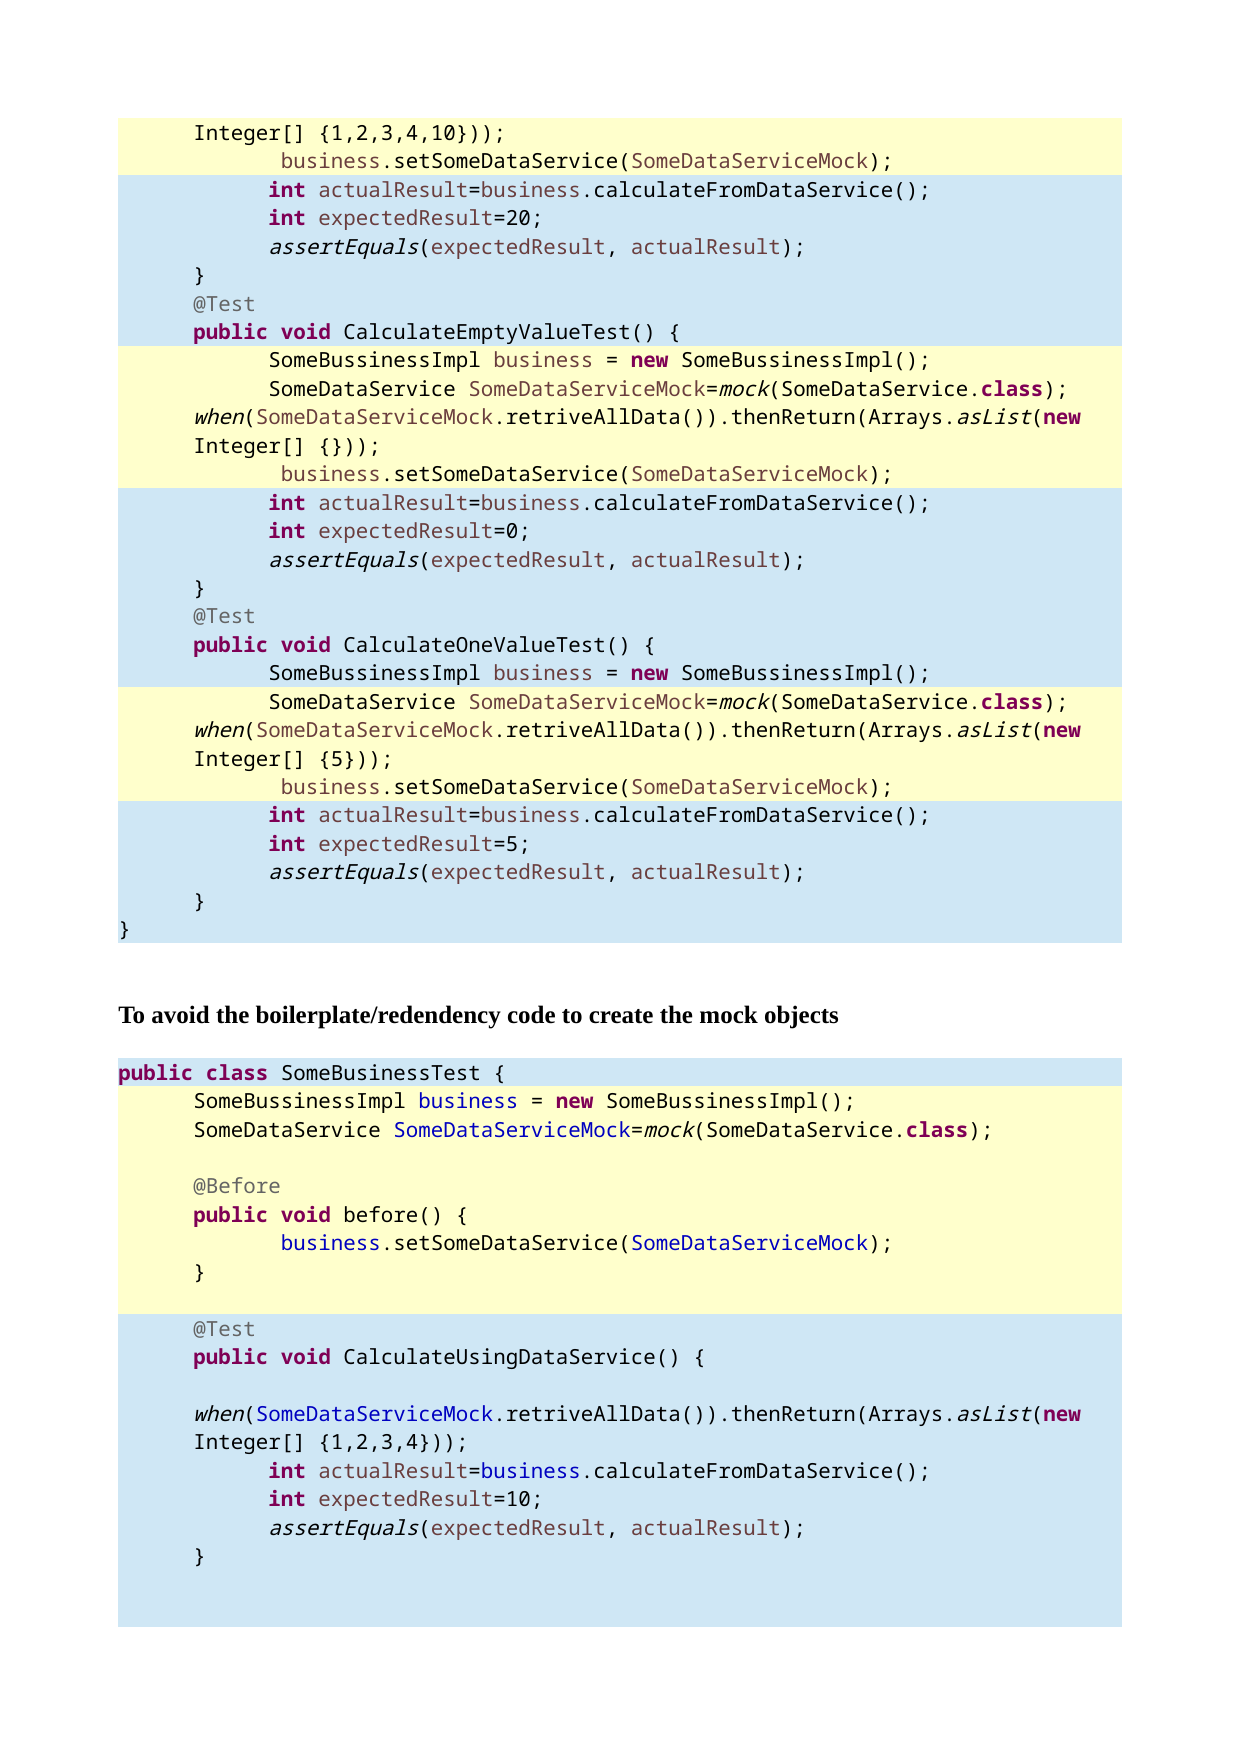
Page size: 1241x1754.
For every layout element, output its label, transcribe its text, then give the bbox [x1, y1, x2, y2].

text } [118, 1541, 1122, 1570]
text business.setSomeDataService(SomeDataServiceMock); [118, 772, 1122, 801]
text int expectedResult=20; [118, 203, 1122, 232]
text SomeDataService SomeDataServiceMock=mock(SomeDataService.class); [118, 374, 1122, 402]
text } [118, 914, 1122, 943]
text SomeBussinessImpl business = new SomeBussinessImpl(); [118, 658, 1122, 687]
text SomeDataService SomeDataServiceMock=mock(SomeDataService.class); [118, 687, 1122, 715]
text when(SomeDataServiceMock.retriveAllData()).thenReturn(Arrays.asList(new Integer[] {1,2,3,4})); [118, 1371, 1122, 1456]
text assertEquals(expectedResult, actualResult); [118, 232, 1122, 260]
text business.setSomeDataService(SomeDataServiceMock); [118, 1228, 1122, 1257]
text @Test [118, 602, 1122, 630]
text Integer[] {1,2,3,4,10})); [118, 118, 1122, 147]
text @Before [118, 1172, 1122, 1200]
text } [118, 886, 1122, 914]
text int actualResult=business.calculateFromDataService(); [118, 488, 1122, 516]
text public void CalculateEmptyValueTest() { [118, 317, 1122, 346]
text assertEquals(expectedResult, actualResult); [118, 545, 1122, 573]
text business.setSomeDataService(SomeDataServiceMock); [118, 459, 1122, 488]
text int expectedResult=0; [118, 516, 1122, 545]
text SomeDataService SomeDataServiceMock=mock(SomeDataService.class); [118, 1115, 1122, 1143]
text int actualResult=business.calculateFromDataService(); [118, 801, 1122, 829]
text assertEquals(expectedResult, actualResult); [118, 857, 1122, 886]
text int actualResult=business.calculateFromDataService(); [118, 175, 1122, 203]
text int actualResult=business.calculateFromDataService(); [118, 1456, 1122, 1484]
text when(SomeDataServiceMock.retriveAllData()).thenReturn(Arrays.asList(new Integer[] {5})); [118, 715, 1122, 772]
text int expectedResult=10; [118, 1484, 1122, 1513]
text } [118, 1257, 1122, 1285]
text business.setSomeDataService(SomeDataServiceMock); [118, 147, 1122, 175]
text @Test [118, 1314, 1122, 1342]
text assertEquals(expectedResult, actualResult); [118, 1513, 1122, 1541]
text SomeBussinessImpl business = new SomeBussinessImpl(); [118, 1086, 1122, 1115]
text } [118, 573, 1122, 602]
text public class SomeBusinessTest { [118, 1058, 1122, 1086]
text int expectedResult=5; [118, 829, 1122, 857]
text SomeBussinessImpl business = new SomeBussinessImpl(); [118, 346, 1122, 374]
text } [118, 260, 1122, 289]
text public void CalculateOneValueTest() { [118, 630, 1122, 658]
text @Test [118, 289, 1122, 317]
text public void before() { [118, 1200, 1122, 1228]
text To avoid the boilerplate/redendency code to create the mock objects [118, 1000, 1122, 1029]
text public void CalculateUsingDataService() { [118, 1342, 1122, 1371]
text when(SomeDataServiceMock.retriveAllData()).thenReturn(Arrays.asList(new Integer[] {})); [118, 402, 1122, 459]
